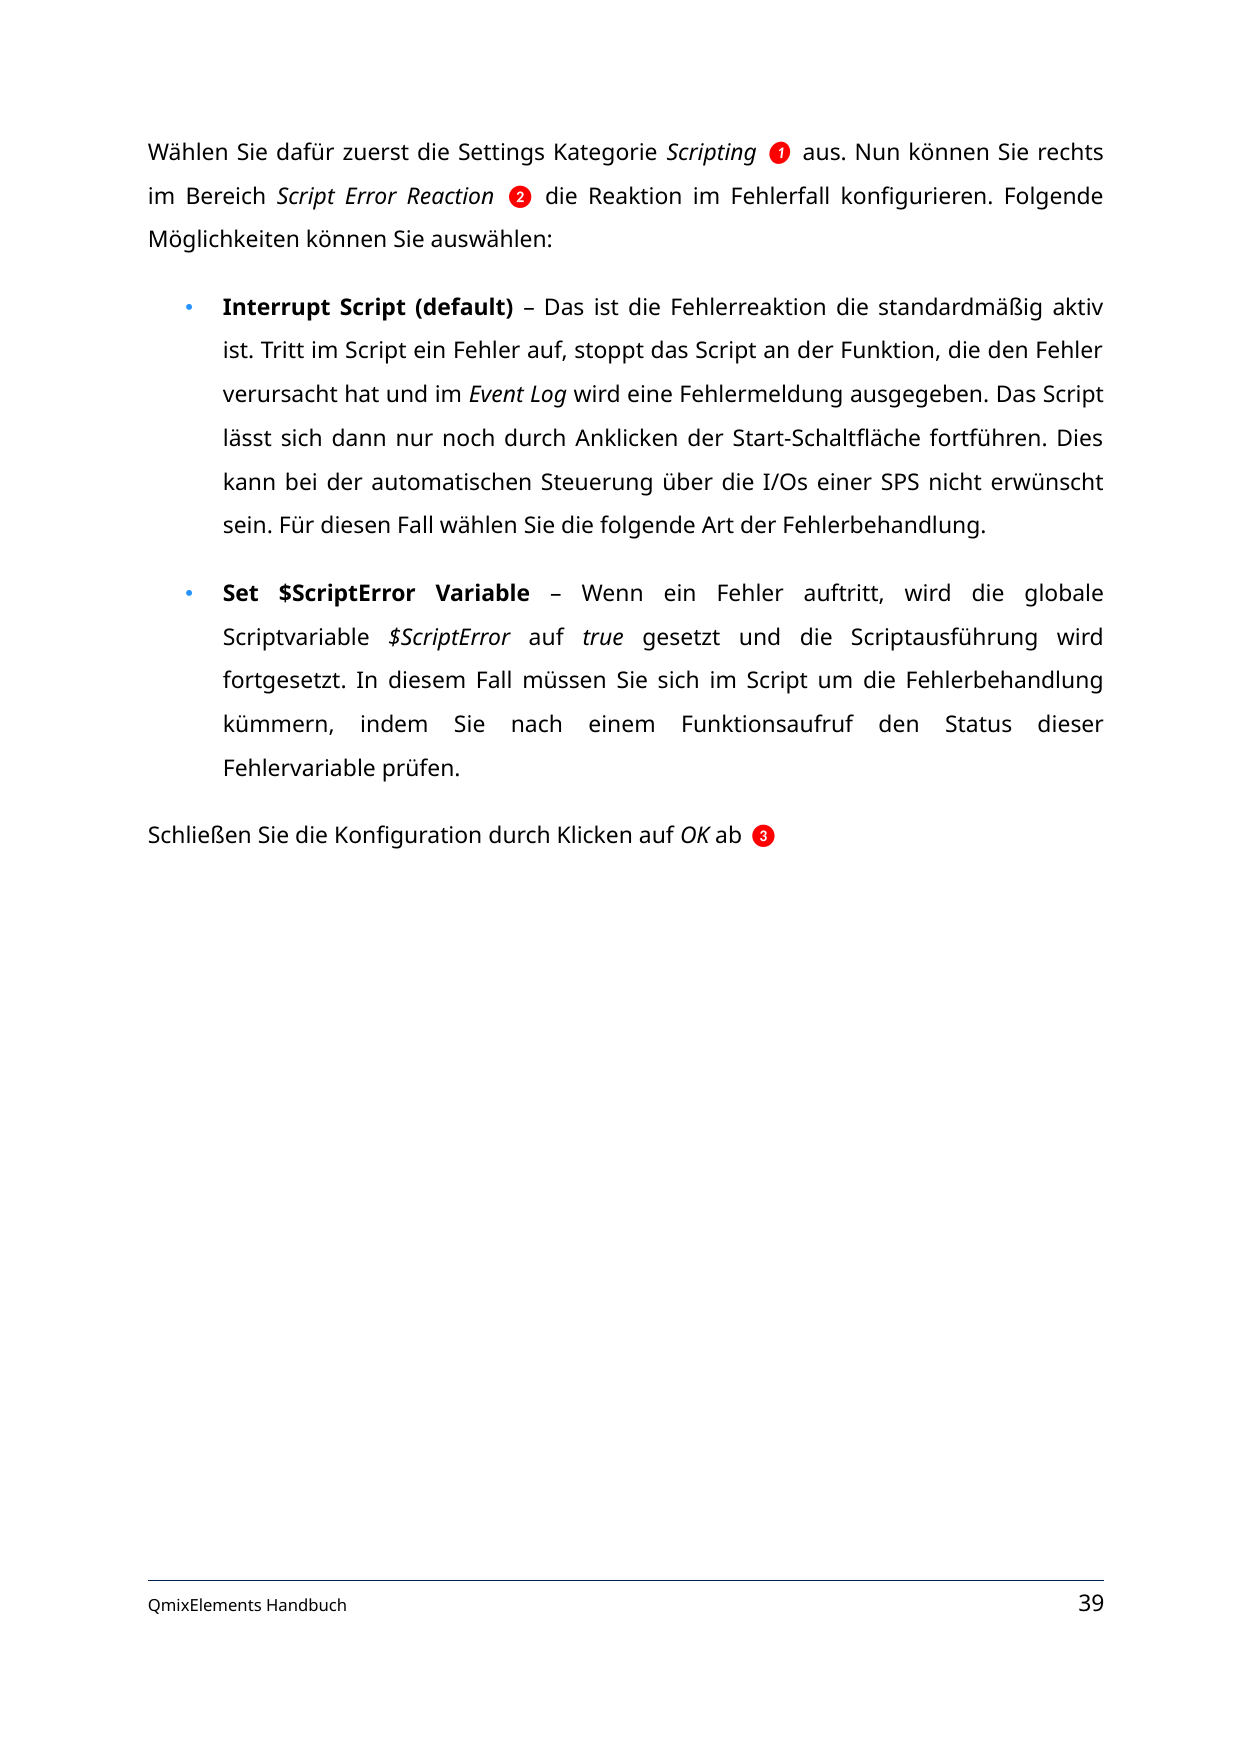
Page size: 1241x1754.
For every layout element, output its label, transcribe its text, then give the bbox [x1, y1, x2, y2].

list Interrupt Script (default) – Das ist die Fehlerreaktion die standardmäßig aktiv ist. Tritt im Script ein Fehler auf, stoppt das Script an der Funktion, die den Fehler verursacht hat und im Event Log wird eine Fehlermeldung ausgegeben. Das Script lässt sich dann nur noch durch Anklicken der Start-Schaltfläche fortführen. Dies kann bei der automatischen Steuerung über die I/Os einer SPS nicht erwünscht sein. Für diesen Fall wählen Sie die folgende Art der Fehlerbehandlung. [185, 291, 1104, 541]
list Set $ScriptError Variable – Wenn ein Fehler auftritt, wird die globale Scriptvariable $ScriptError auf true gesetzt und die Scriptausführung wird fortgesetzt. In diesem Fall müssen Sie sich im Script um die Fehlerbehandlung kümmern, indem Sie nach einem Funktionsaufruf den Status dieser Fehlervariable prüfen. [185, 577, 1104, 783]
text Wählen Sie dafür zuerst die Settings Kategorie Scripting ❶ aus. Nun können Sie rechts im Bereich Script Error Reaction ❷ die Reaktion im Fehlerfall konfigurieren. Folgende Möglichkeiten können Sie auswählen: [148, 136, 1104, 254]
text Schließen Sie die Konfiguration durch Klicken auf OK ab ❸ [148, 819, 1104, 851]
